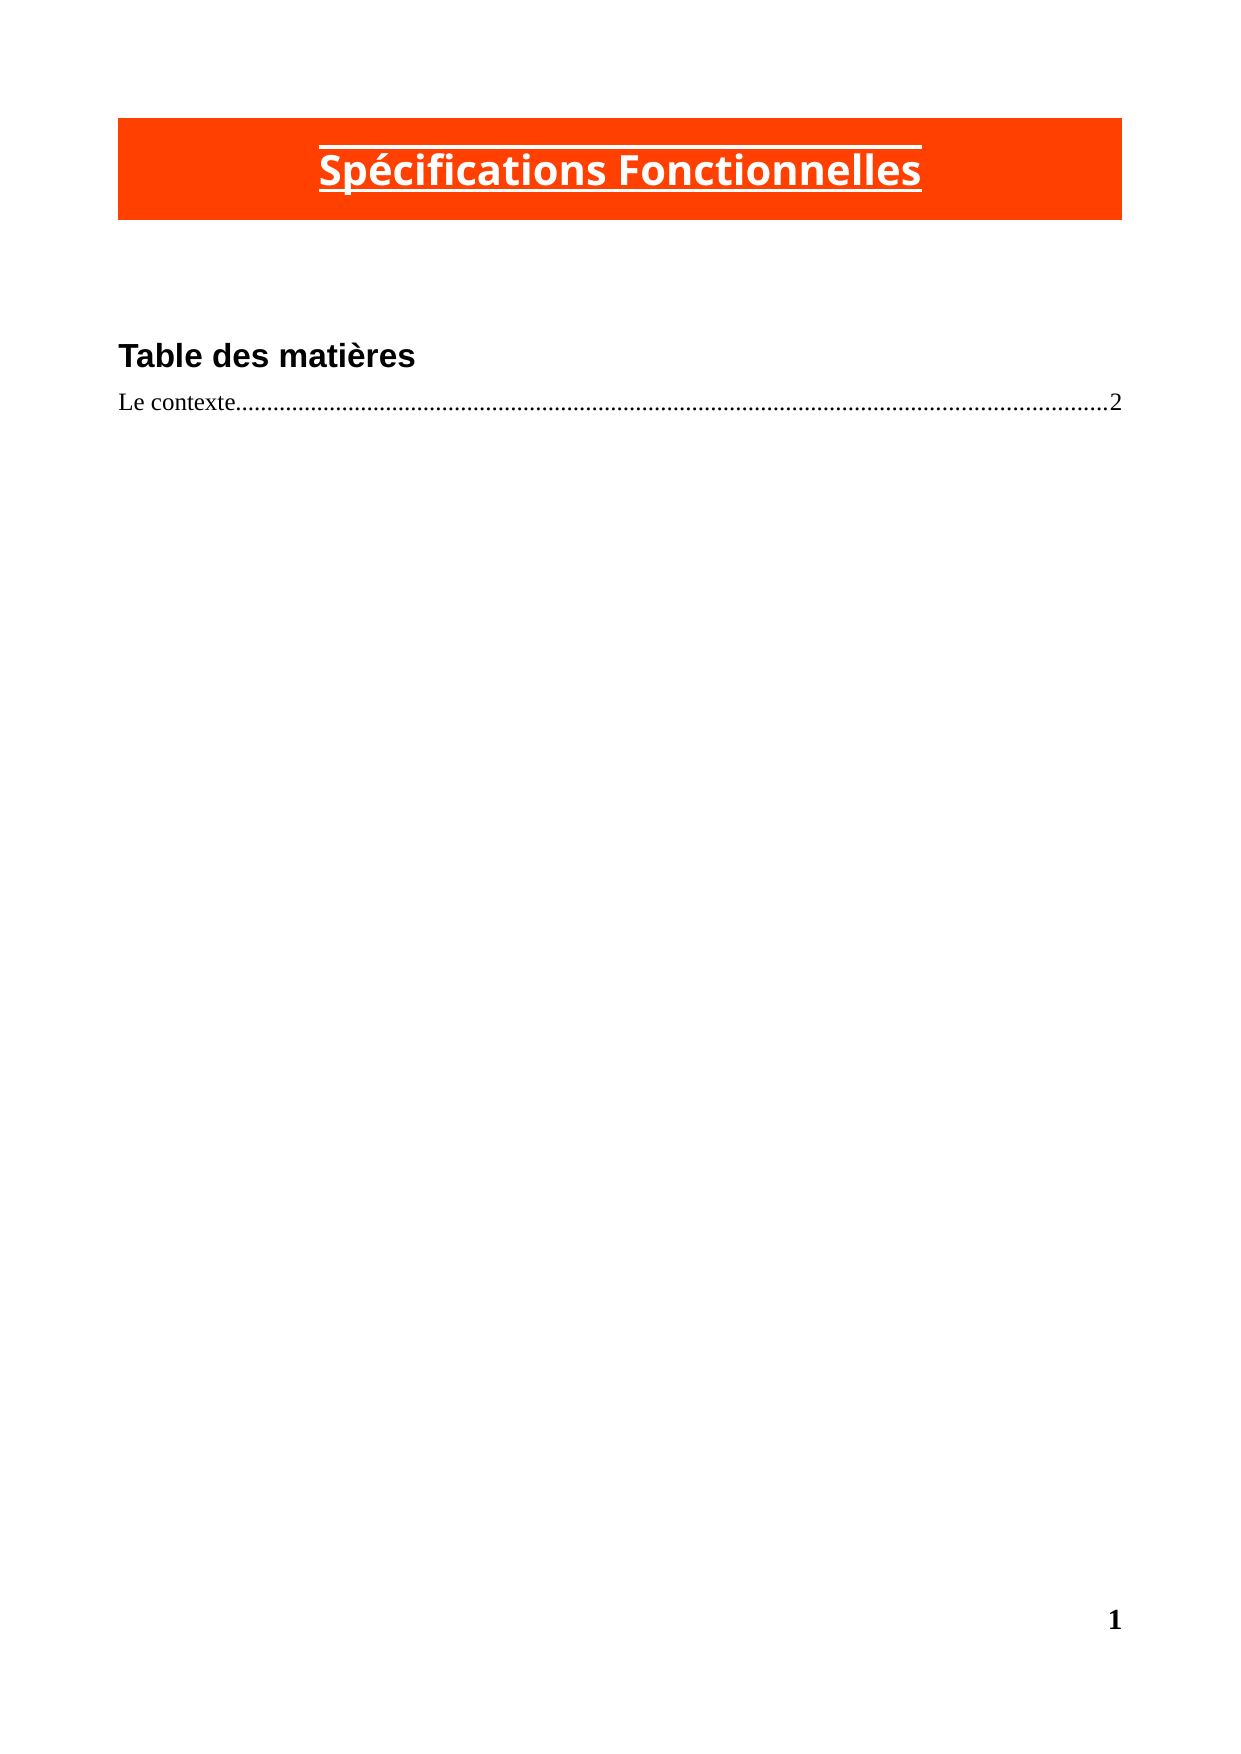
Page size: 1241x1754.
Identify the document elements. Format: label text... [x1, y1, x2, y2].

text Le contexte 2 [118, 387, 1122, 416]
text Spécifications Fonctionnelles [118, 141, 1122, 198]
subtitle Table des matières [118, 336, 1122, 374]
